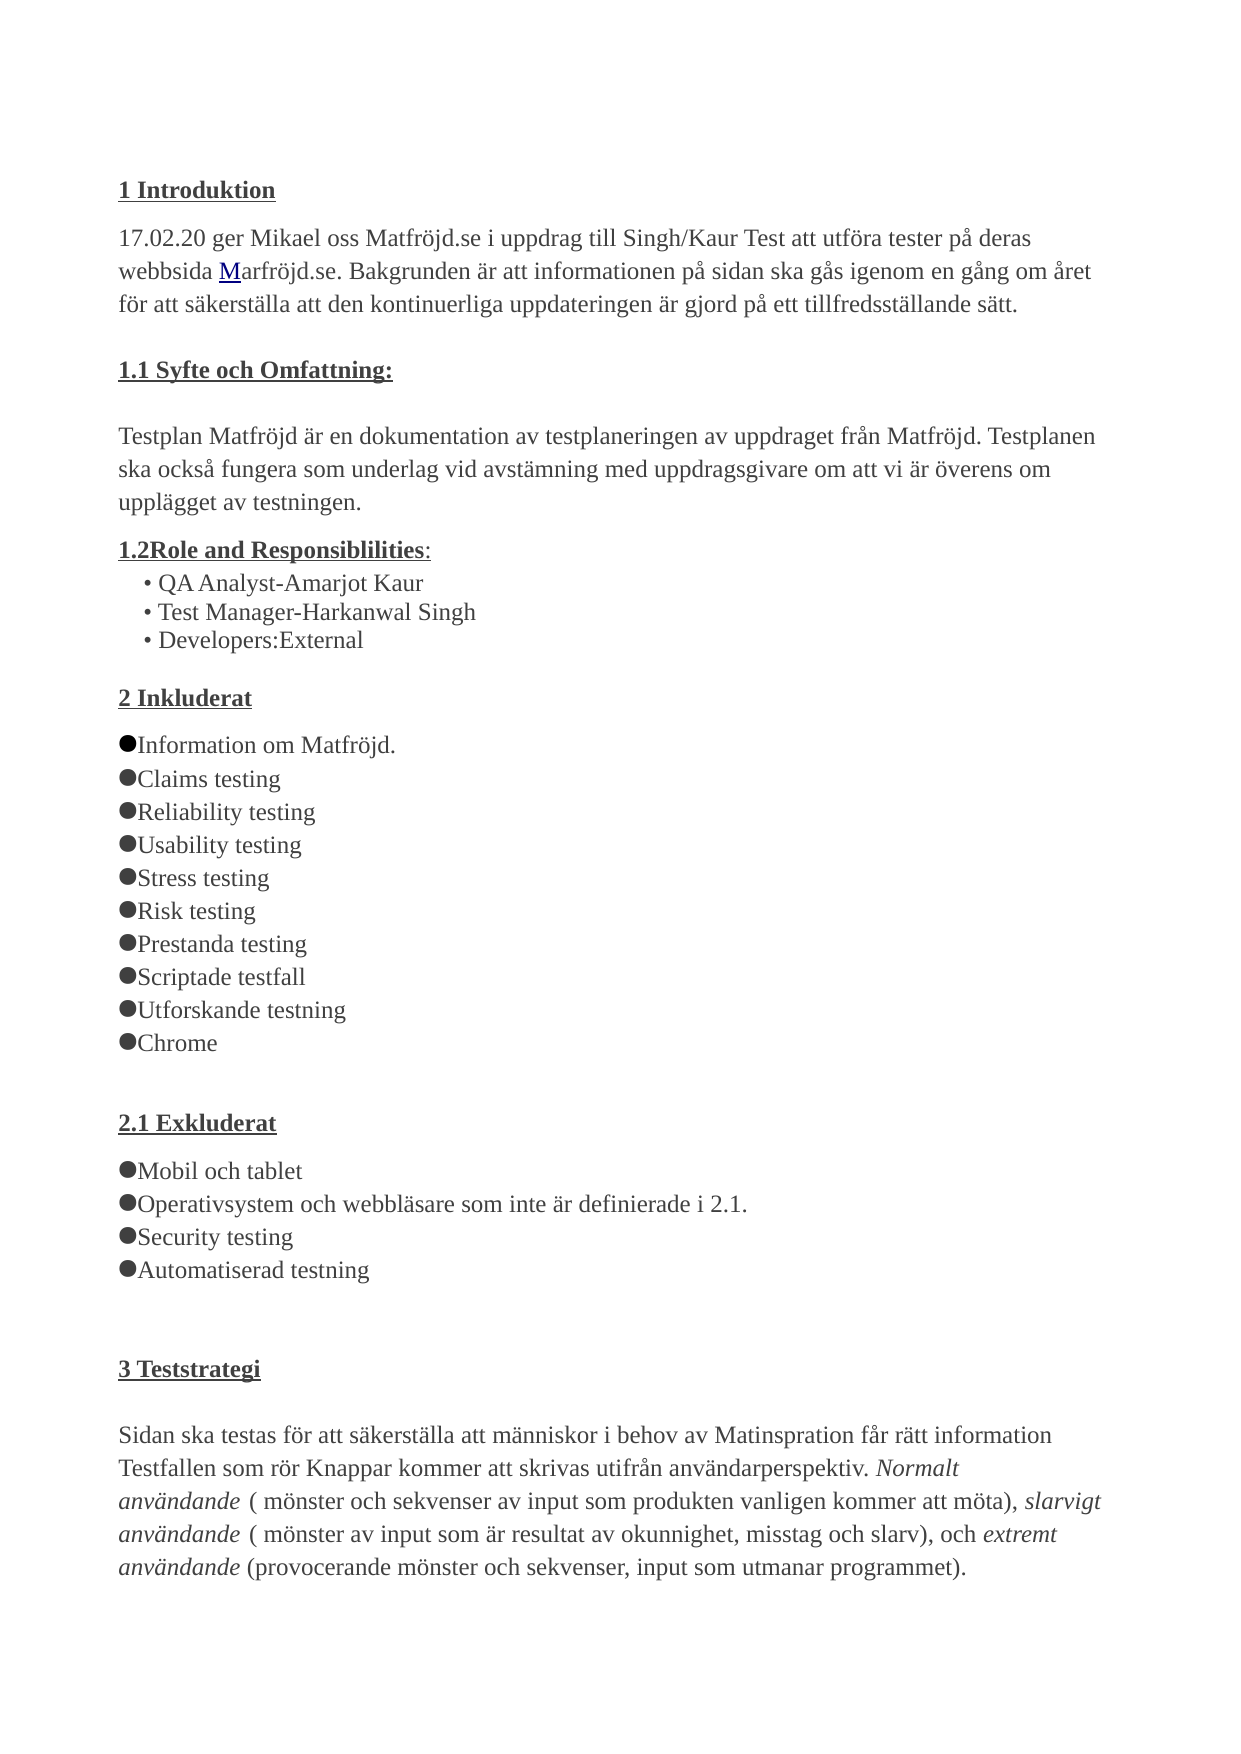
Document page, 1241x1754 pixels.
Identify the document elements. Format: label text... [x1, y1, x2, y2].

text 1 Introduktion [118, 176, 1122, 204]
list Usability testing [118, 830, 1122, 858]
list Utforskande testning [118, 995, 1122, 1023]
text 2 Inkluderat [118, 683, 1122, 712]
list Prestanda testing [118, 929, 1122, 957]
text 1.1 Syfte och Omfattning: [118, 355, 1122, 384]
text • Test Manager-Harkanwal Singh [118, 597, 1122, 626]
text • Developers:External [118, 626, 1122, 654]
list Mobil och tablet [118, 1156, 1122, 1185]
list Risk testing [118, 896, 1122, 924]
list Operativsystem och webbläsare som inte är definierade i 2.1. [118, 1189, 1122, 1218]
text • QA Analyst-Amarjot Kaur [118, 568, 1122, 597]
text 1.2Role and Responsiblilities: [118, 535, 1122, 564]
text Testplan Matfröjd är en dokumentation av testplaneringen av uppdraget från Matfröjd. Testplanen ska också fungera som underlag vid avstämning med uppdragsgivare om att vi är överens om upplägget av testningen. [118, 421, 1122, 516]
list Security testing [118, 1222, 1122, 1251]
text Sidan ska testas för att säkerställa att människor i behov av Matinspration får rätt information Testfallen som rör Knappar kommer att skrivas utifrån användarperspektiv. Normalt användande ( mönster och sekvenser av input som produkten vanligen kommer att möta), slarvigt användande ( mönster av input som är resultat av okunnighet, misstag och slarv), och extremt användande (provocerande mönster och sekvenser, input som utmanar programmet). [118, 1420, 1122, 1581]
text 2.1 Exkluderat [118, 1108, 1122, 1137]
list Information om Matfröjd. [118, 731, 1122, 759]
list Reliability testing [118, 797, 1122, 825]
list Scriptade testfall [118, 962, 1122, 991]
list Stress testing [118, 863, 1122, 891]
text 17.02.20 ger Mikael oss Matfröjd.se i uppdrag till Singh/Kaur Test att utföra tester på deras webbsida Marfröjd.se. Bakgrunden är att informationen på sidan ska gås igenom en gång om året för att säkerställa att den kontinuerliga uppdateringen är gjord på ett tillfredsställande sätt. [118, 223, 1122, 318]
list Chrome [118, 1028, 1122, 1057]
list Automatiserad testning [118, 1255, 1122, 1284]
text 3 Teststrategi [118, 1354, 1122, 1383]
list Claims testing [118, 764, 1122, 792]
